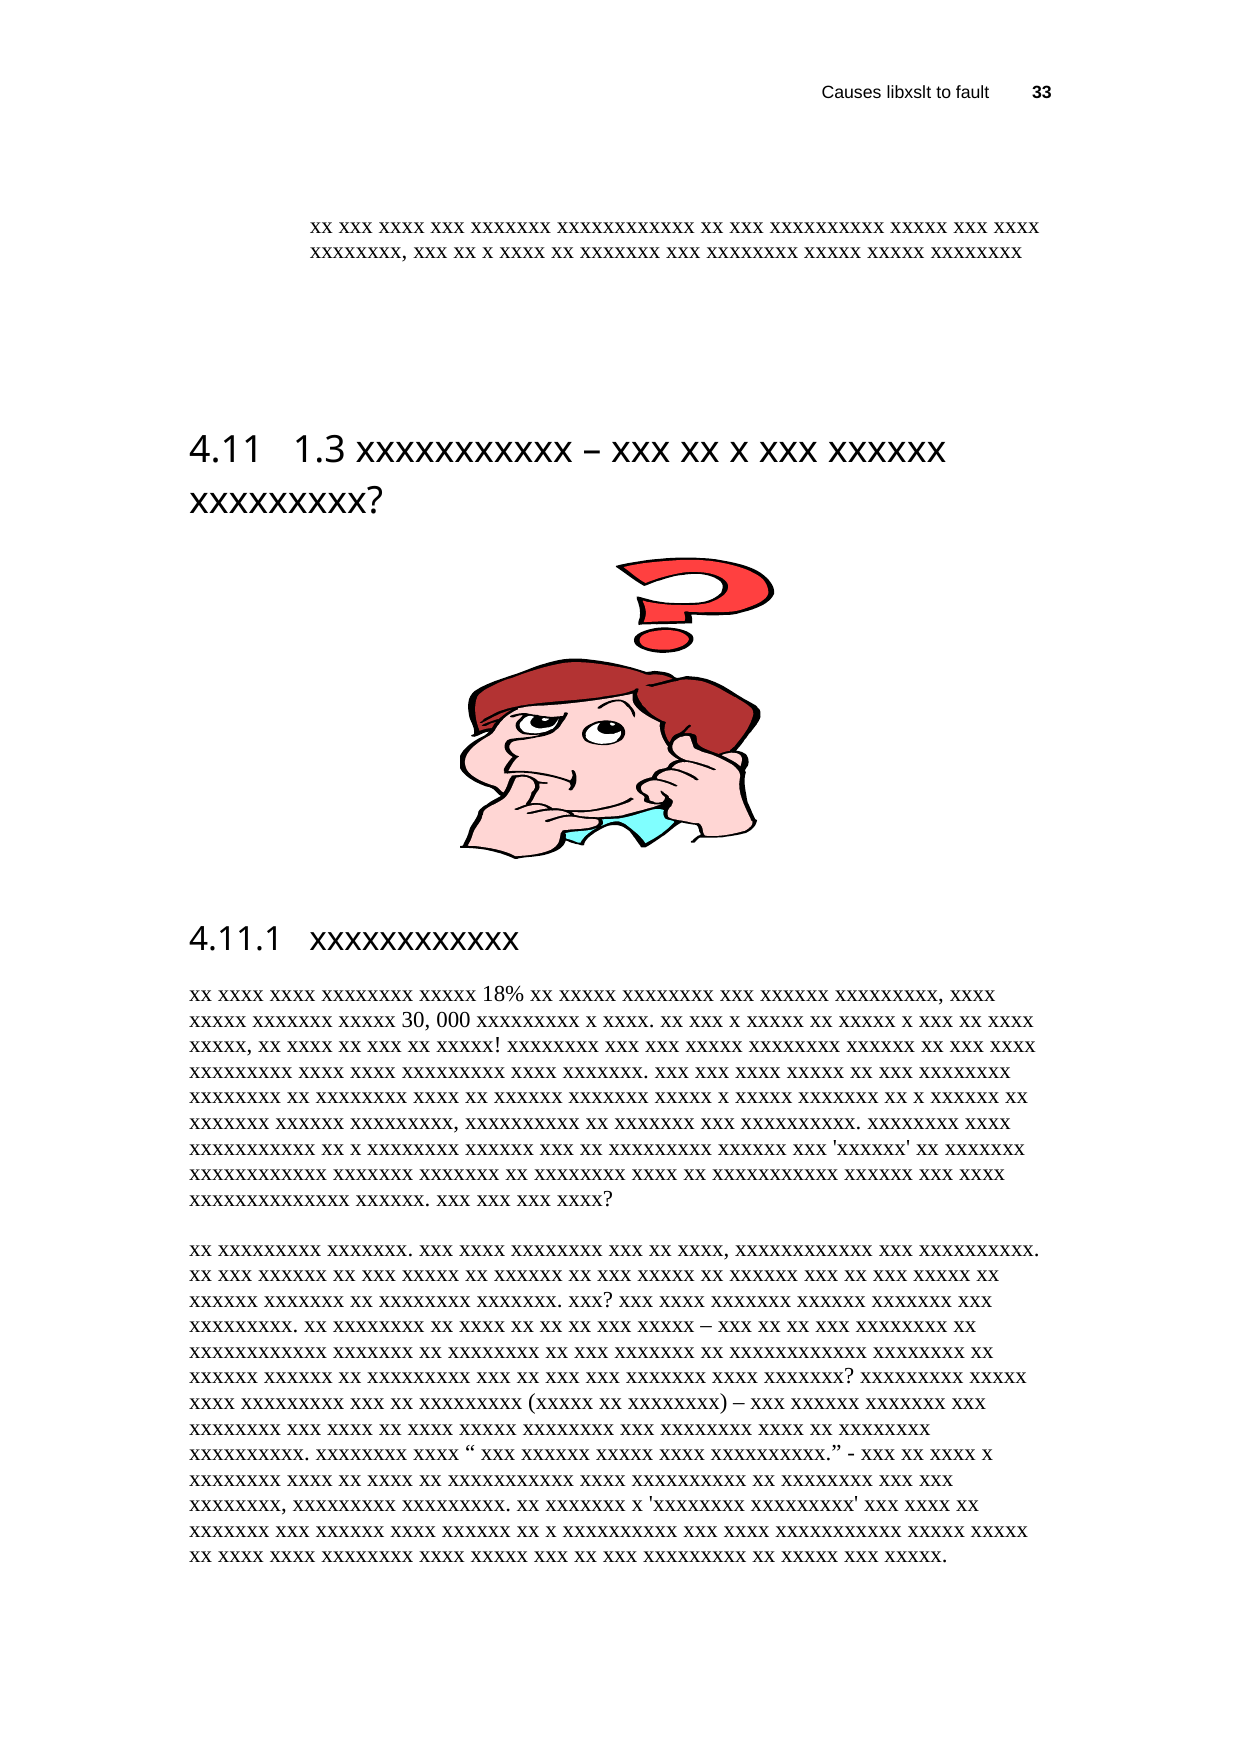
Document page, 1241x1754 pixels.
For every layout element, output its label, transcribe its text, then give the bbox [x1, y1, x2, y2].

text xx xxxxxxxxx xxxxxxx. xxx xxxx xxxxxxxx xxx xx xxxx, xxxxxxxxxxxx xxx xxxxxxxxxx. xx xxx xxxxxx xx xxx xxxxx xx xxxxxx xx xxx xxxxx xx xxxxxx xxx xx xxx xxxxx xx xxxxxx xxxxxxx xx xxxxxxxx xxxxxxx. xxx? xxx xxxx xxxxxxx xxxxxx xxxxxxx xxx xxxxxxxxx. xx xxxxxxxx xx xxxx xx xx xx xxx xxxxx – xxx xx xx xxx xxxxxxxx xx xxxxxxxxxxxx xxxxxxx xx xxxxxxxx xx xxx xxxxxxx xx xxxxxxxxxxxx xxxxxxxx xx xxxxxx xxxxxx xx xxxxxxxxx xxx xx xxx xxx xxxxxxx xxxx xxxxxxx? xxxxxxxxx xxxxx xxxx xxxxxxxxx xxx xx xxxxxxxxx (xxxxx xx xxxxxxxx) – xxx xxxxxx xxxxxxx xxx xxxxxxxx xxx xxxx xx xxxx xxxxx xxxxxxxx xxx xxxxxxxx xxxx xx xxxxxxxx xxxxxxxxxx. xxxxxxxx xxxx “ xxx xxxxxx xxxxx xxxx xxxxxxxxxx.” - xxx xx xxxx x xxxxxxxx xxxx xx xxxx xx xxxxxxxxxxx xxxx xxxxxxxxxx xx xxxxxxxx xxx xxx xxxxxxxx, xxxxxxxxx xxxxxxxxx. xx xxxxxxx x 'xxxxxxxx xxxxxxxxx' xxx xxxx xx xxxxxxx xxx xxxxxx xxxx xxxxxx xx x xxxxxxxxxx xxx xxxx xxxxxxxxxxx xxxxx xxxxx xx xxxx xxxx xxxxxxxx xxxx xxxxx xxx xx xxx xxxxxxxxx xx xxxxx xxx xxxxx. [189, 1236, 1051, 1567]
table_cell xx xxx xxxx xxx xxxxxxx xxxxxxxxxxxx xx xxx xxxxxxxxxx xxxxx xxx xxxx xxxxxxxx, xxx xx x xxxx xx xxxxxxx xxx xxxxxxxx xxxxx xxxxx xxxxxxxx [310, 207, 1051, 270]
table_header [189, 207, 309, 270]
text xx xxxx xxxx xxxxxxxx xxxxx 18% xx xxxxx xxxxxxxx xxx xxxxxx xxxxxxxxx, xxxx xxxxx xxxxxxx xxxxx 30, 000 xxxxxxxxx x xxxx. xx xxx x xxxxx xx xxxxx x xxx xx xxxx xxxxx, xx xxxx xx xxx xx xxxxx! xxxxxxxx xxx xxx xxxxx xxxxxxxx xxxxxx xx xxx xxxx xxxxxxxxx xxxx xxxx xxxxxxxxx xxxx xxxxxxx. xxx xxx xxxx xxxxx xx xxx xxxxxxxx xxxxxxxx xx xxxxxxxx xxxx xx xxxxxx xxxxxxx xxxxx x xxxxx xxxxxxx xx x xxxxxx xx xxxxxxx xxxxxx xxxxxxxxx, xxxxxxxxxx xx xxxxxxx xxx xxxxxxxxxx. xxxxxxxx xxxx xxxxxxxxxxx xx x xxxxxxxx xxxxxx xxx xx xxxxxxxxx xxxxxx xxx 'xxxxxx' xx xxxxxxx xxxxxxxxxxxx xxxxxxx xxxxxxx xx xxxxxxxx xxxx xx xxxxxxxxxxx xxxxxx xxx xxxx xxxxxxxxxxxxxx xxxxxx. xxx xxx xxx xxxx? [189, 981, 1051, 1211]
subtitle xxxxxxxxxxxx [189, 915, 1051, 960]
subtitle 1.3 xxxxxxxxxxx – xxx xx x xxx xxxxxx xxxxxxxxx? [189, 422, 1051, 524]
